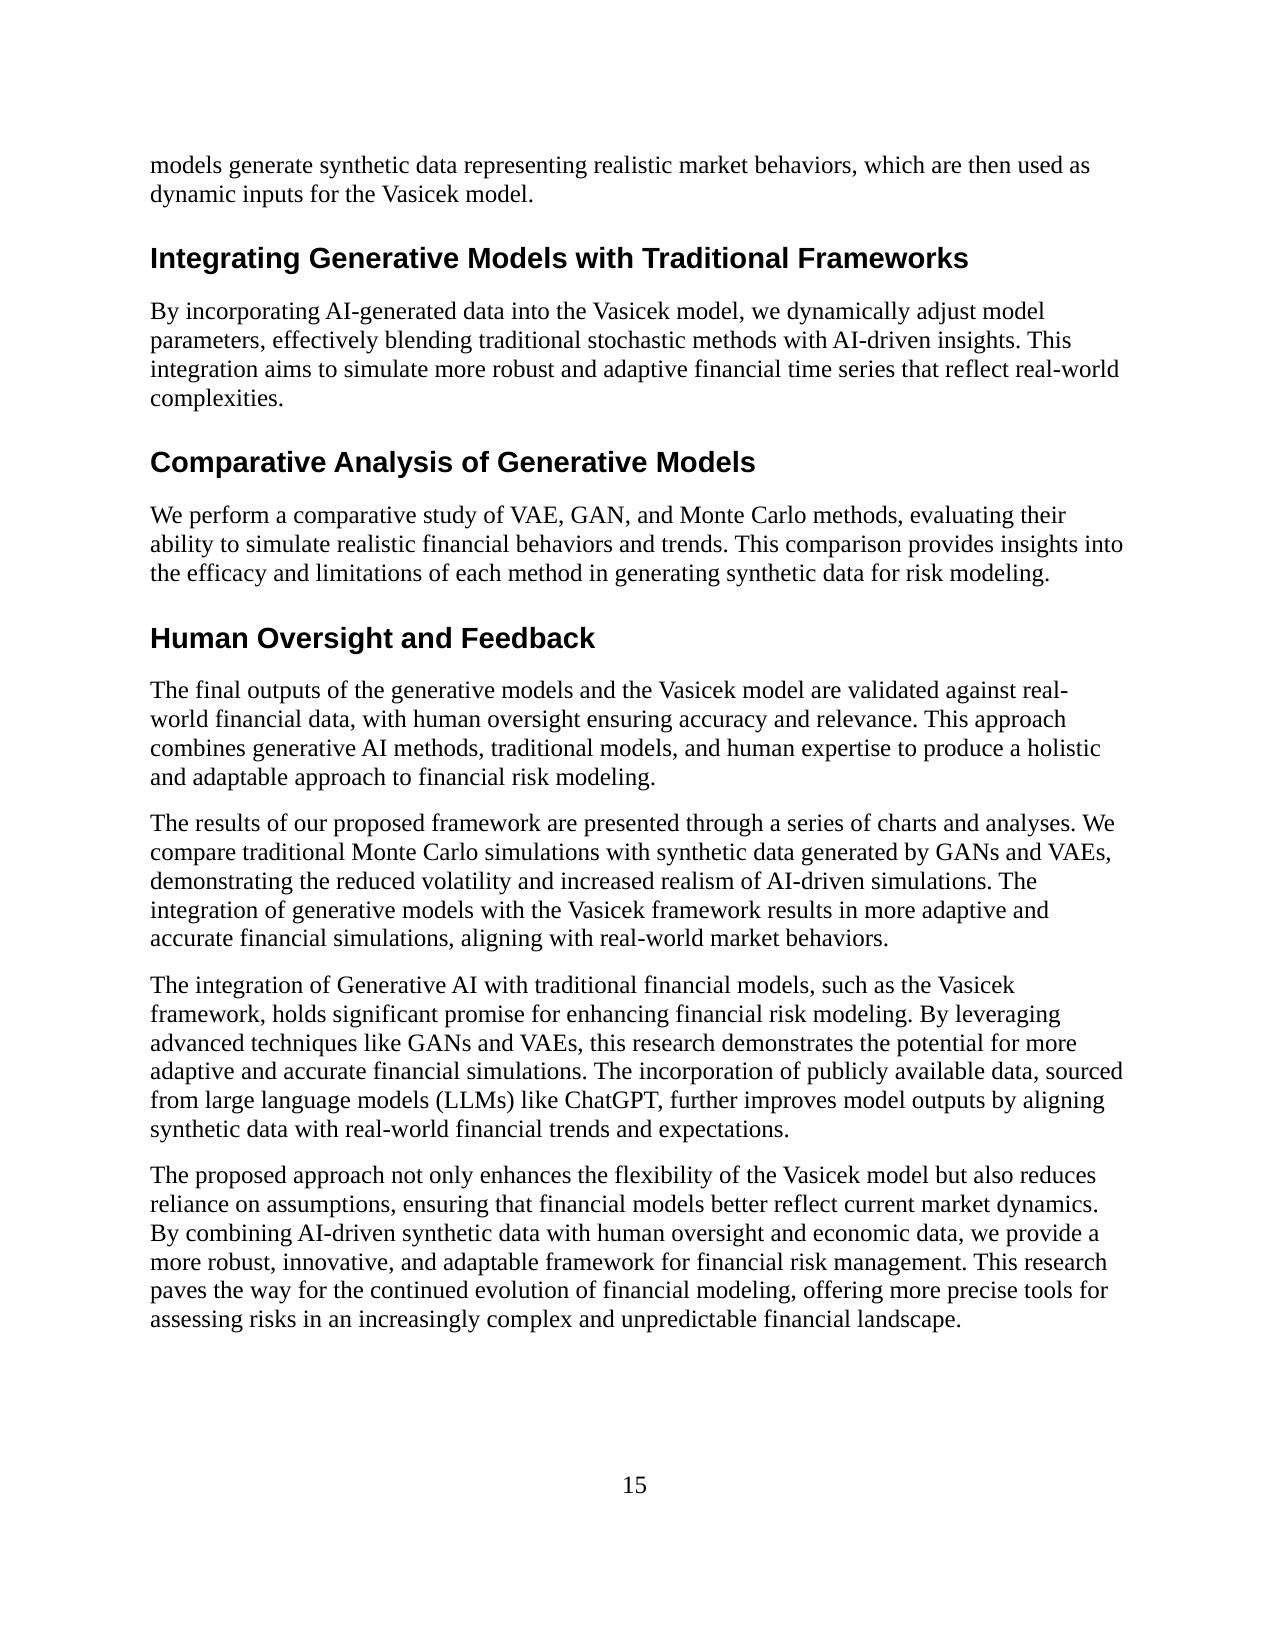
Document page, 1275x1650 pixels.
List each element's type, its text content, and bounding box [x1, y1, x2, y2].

text The proposed approach not only enhances the flexibility of the Vasicek model but also reduces reliance on assumptions, ensuring that financial models better reflect current market dynamics. By combining AI-driven synthetic data with human oversight and economic data, we provide a more robust, innovative, and adaptable framework for financial risk management. This research paves the way for the continued evolution of financial modeling, offering more precise tools for assessing risks in an increasingly complex and unpredictable financial landscape. [150, 1161, 1125, 1333]
text The final outputs of the generative models and the Vasicek model are validated against real-world financial data, with human oversight ensuring accuracy and relevance. This approach combines generative AI methods, traditional models, and human expertise to produce a holistic and adaptable approach to financial risk modeling. [150, 676, 1125, 791]
text We perform a comparative study of VAE, GAN, and Monte Carlo methods, evaluating their ability to simulate realistic financial behaviors and trends. This comparison provides insights into the efficacy and limitations of each method in generating synthetic data for risk modeling. [150, 500, 1125, 587]
subtitle Comparative Analysis of Generative Models [150, 445, 1125, 479]
text The integration of Generative AI with traditional financial models, such as the Vasicek framework, holds significant promise for enhancing financial risk modeling. By leveraging advanced techniques like GANs and VAEs, this research demonstrates the potential for more adaptive and accurate financial simulations. The incorporation of publicly available data, sourced from large language models (LLMs) like ChatGPT, further improves model outputs by aligning synthetic data with real-world financial trends and expectations. [150, 970, 1125, 1143]
text models generate synthetic data representing realistic market behaviors, which are then used as dynamic inputs for the Vasicek model. [150, 150, 1125, 207]
text The results of our proposed framework are presented through a series of charts and analyses. We compare traditional Monte Carlo simulations with synthetic data generated by GANs and VAEs, demonstrating the reduced volatility and increased realism of AI-driven simulations. The integration of generative models with the Vasicek framework results in more adaptive and accurate financial simulations, aligning with real-world market behaviors. [150, 808, 1125, 952]
subtitle Human Oversight and Feedback [150, 621, 1125, 654]
text By incorporating AI-generated data into the Vasicek model, we dynamically adjust model parameters, effectively blending traditional stochastic methods with AI-driven insights. This integration aims to simulate more robust and adaptive financial time series that reflect real-world complexities. [150, 296, 1125, 411]
subtitle Integrating Generative Models with Traditional Frameworks [150, 241, 1125, 275]
